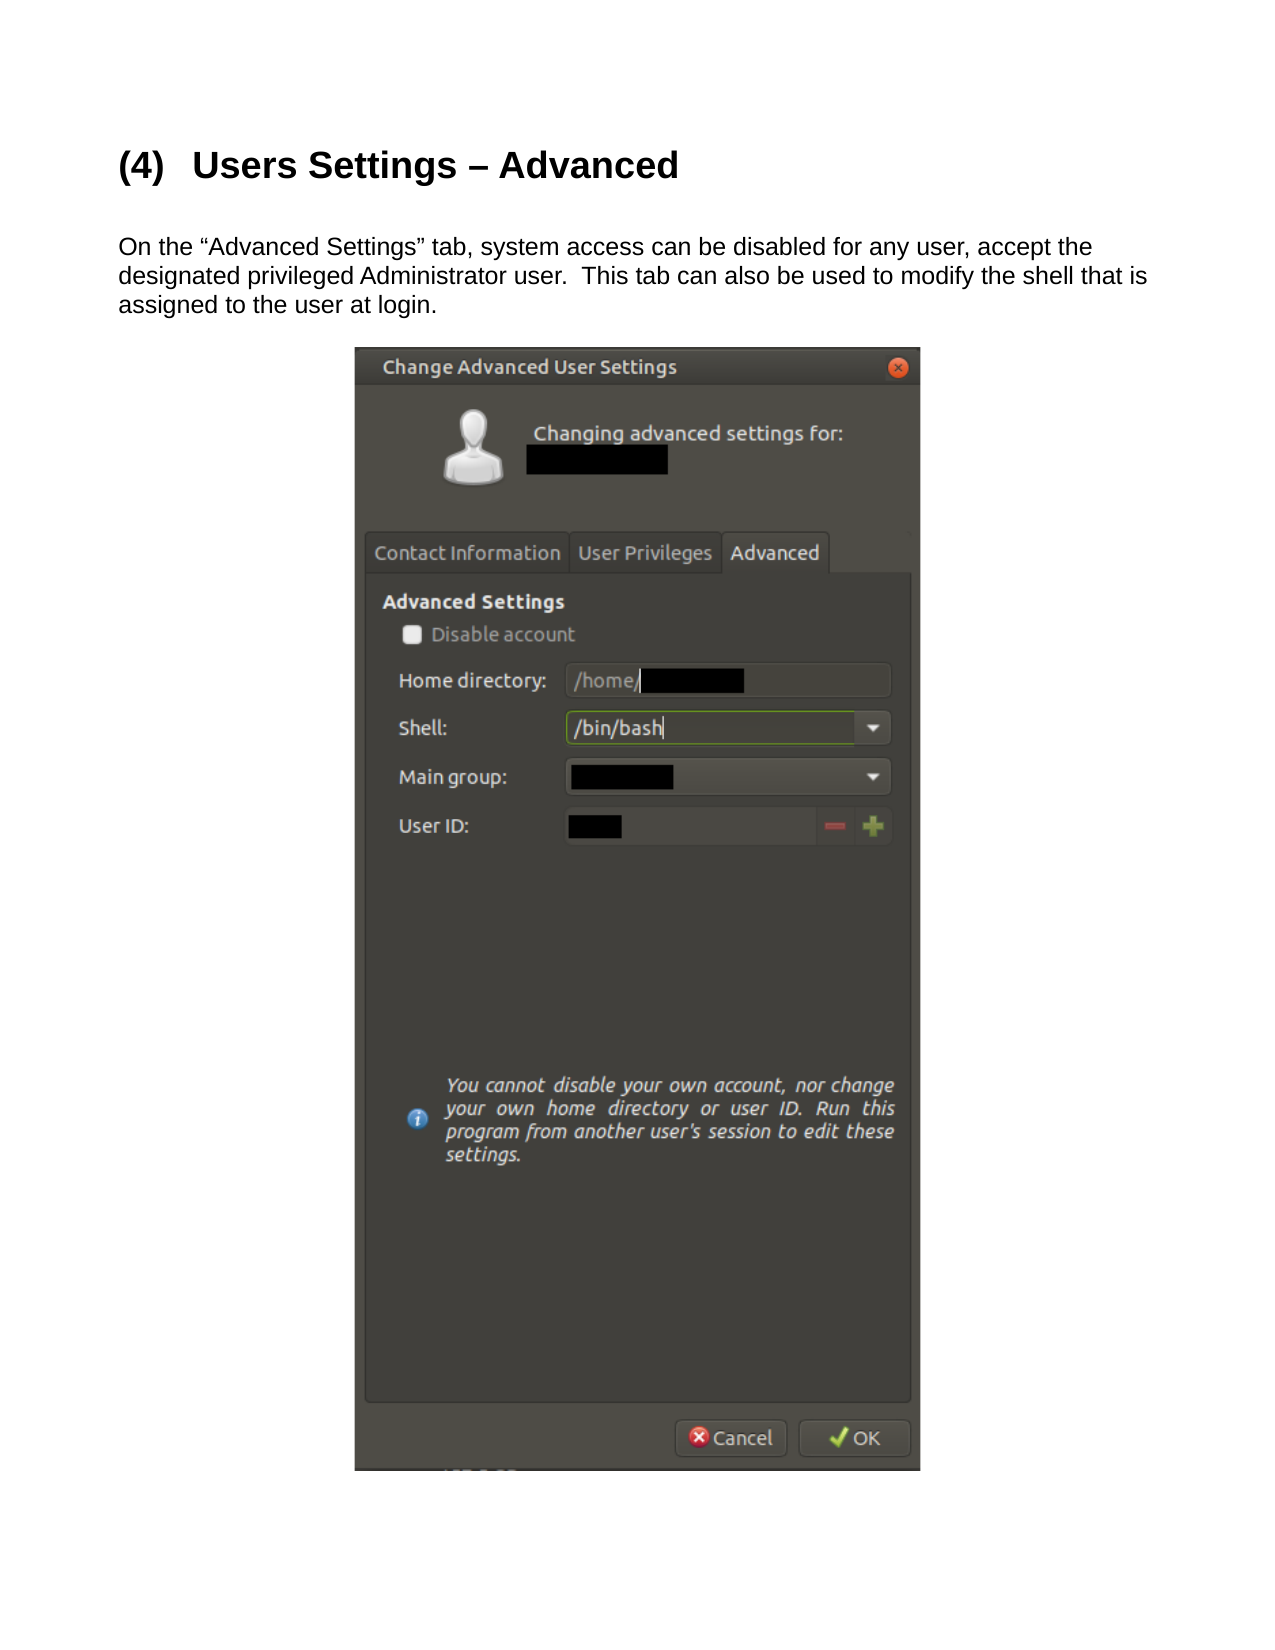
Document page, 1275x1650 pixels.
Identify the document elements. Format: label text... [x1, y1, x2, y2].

text On the “Advanced Settings” tab, system access can be disabled for any user, accept the designated privileged Administrator user. This tab can also be used to modify the shell that is assigned to the user at login. [118, 232, 1157, 318]
subtitle Users Settings – Advanced [118, 143, 1157, 187]
picture [354, 347, 921, 1471]
